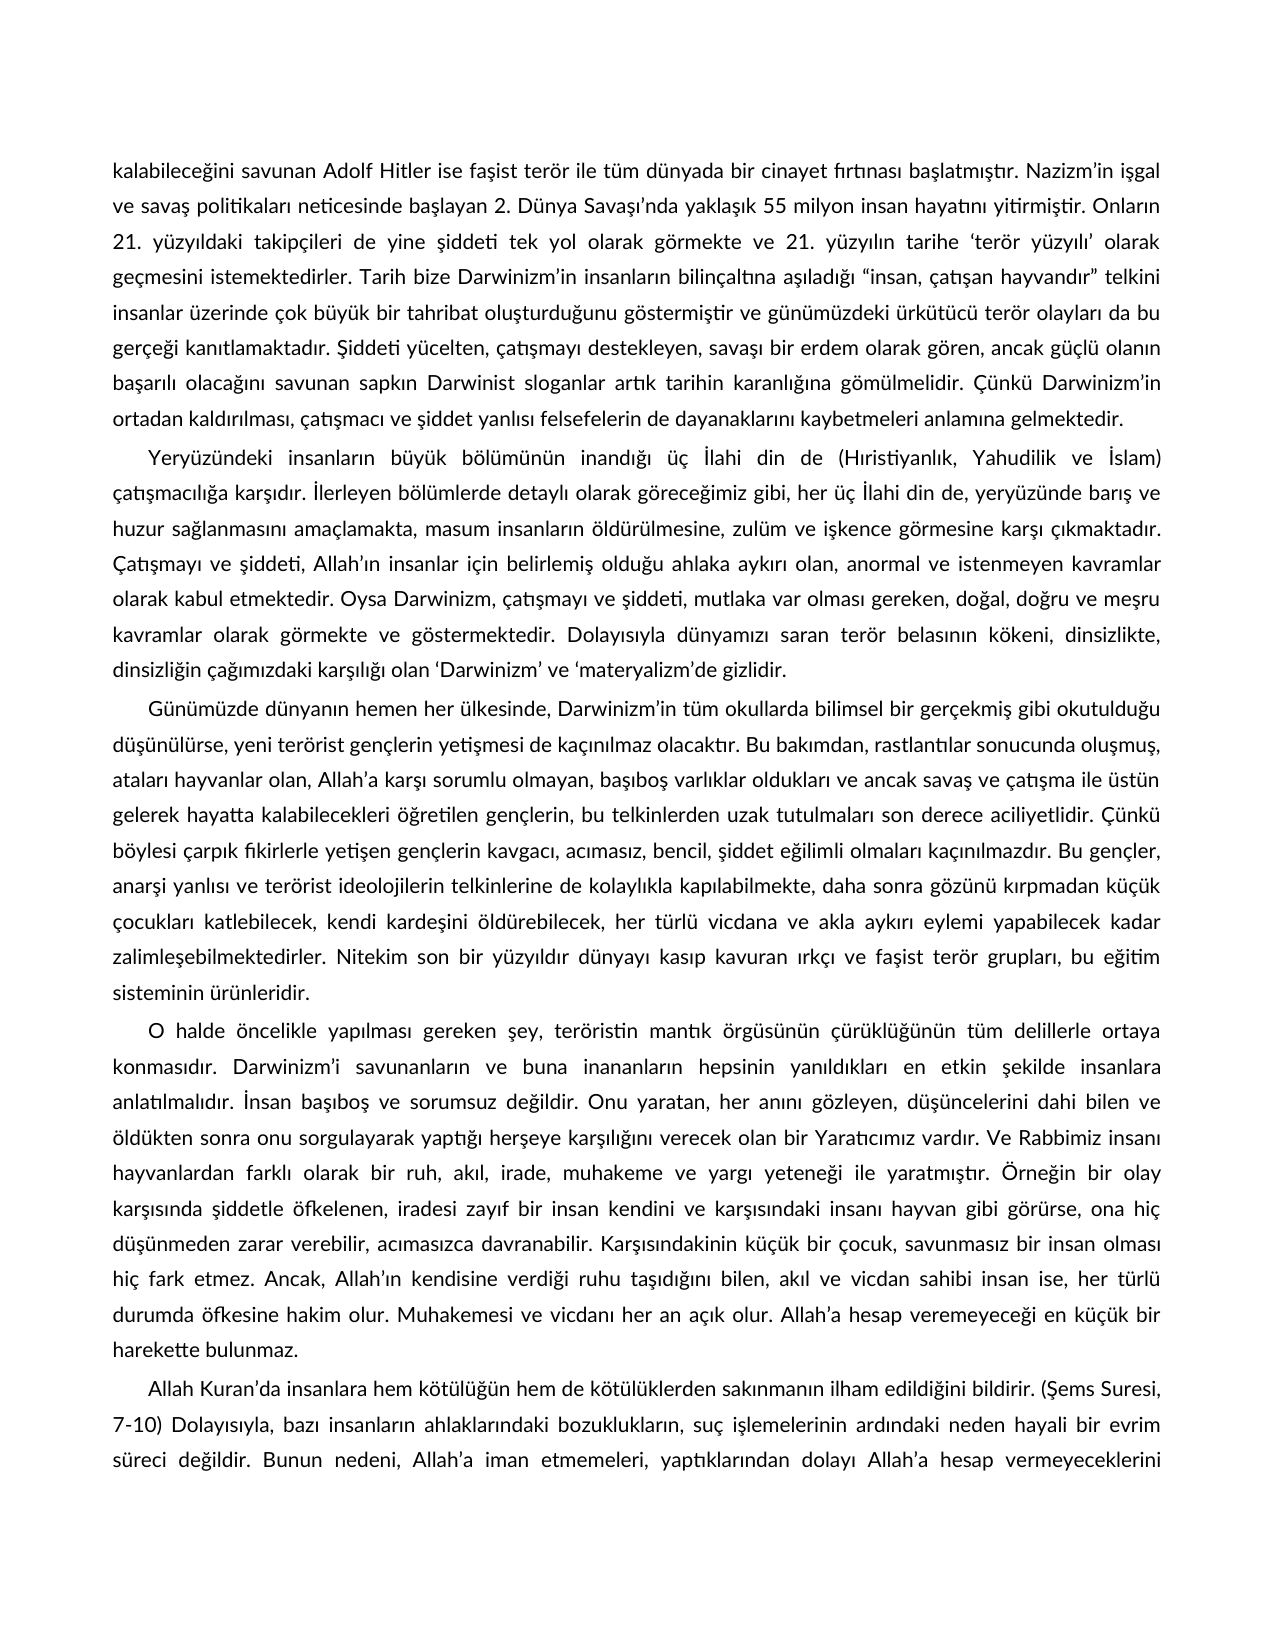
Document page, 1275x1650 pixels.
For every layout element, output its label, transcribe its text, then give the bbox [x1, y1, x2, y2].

text Yeryüzündeki insanların büyük bölümünün inandığı üç İlahi din de (Hıristiyanlık, Yahudilik ve İslam) çatışmacılığa karşıdır. İlerleyen bölümlerde detaylı olarak göreceğimiz gibi, her üç İlahi din de, yeryüzünde barış ve huzur sağlanmasını amaçlamakta, masum insanların öldürülmesine, zulüm ve işkence görmesine karşı çıkmaktadır. Çatışmayı ve şiddeti, Allah’ın insanlar için belirlemiş olduğu ahlaka aykırı olan, anormal ve istenmeyen kavramlar olarak kabul etmektedir. Oysa Darwinizm, çatışmayı ve şiddeti, mutlaka var olması gereken, doğal, doğru ve meşru kavramlar olarak görmekte ve göstermektedir. Dolayısıyla dünyamızı saran terör belasının kökeni, dinsizlikte, dinsizliğin çağımızdaki karşılığı olan ‘Darwinizm’ ve ‘materyalizm’de gizlidir. [112, 437, 1162, 685]
text Allah Kuran’da insanlara hem kötülüğün hem de kötülüklerden sakınmanın ilham edildiğini bildirir. (Şems Suresi, 7-10) Dolayısıyla, bazı insanların ahlaklarındaki bozuklukların, suç işlemelerinin ardındaki neden hayali bir evrim süreci değildir. Bunun nedeni, Allah’a iman etmemeleri, yaptıklarından dolayı Allah’a hesap vermeyeceklerini [112, 1368, 1162, 1474]
text O halde öncelikle yapılması gereken şey, teröristin mantık örgüsünün çürüklüğünün tüm delillerle ortaya konmasıdır. Darwinizm’i savunanların ve buna inananların hepsinin yanıldıkları en etkin şekilde insanlara anlatılmalıdır. İnsan başıboş ve sorumsuz değildir. Onu yaratan, her anını gözleyen, düşüncelerini dahi bilen ve öldükten sonra onu sorgulayarak yaptığı herşeye karşılığını verecek olan bir Yaratıcımız vardır. Ve Rabbimiz insanı hayvanlardan farklı olarak bir ruh, akıl, irade, muhakeme ve yargı yeteneği ile yaratmıştır. Örneğin bir olay karşısında şiddetle öfkelenen, iradesi zayıf bir insan kendini ve karşısındaki insanı hayvan gibi görürse, ona hiç düşünmeden zarar verebilir, acımasızca davranabilir. Karşısındakinin küçük bir çocuk, savunmasız bir insan olması hiç fark etmez. Ancak, Allah’ın kendisine verdiği ruhu taşıdığını bilen, akıl ve vicdan sahibi insan ise, her türlü durumda öfkesine hakim olur. Muhakemesi ve vicdanı her an açık olur. Allah’a hesap veremeyeceği en küçük bir harekette bulunmaz. [112, 1011, 1162, 1365]
text Günümüzde dünyanın hemen her ülkesinde, Darwinizm’in tüm okullarda bilimsel bir gerçekmiş gibi okutulduğu düşünülürse, yeni terörist gençlerin yetişmesi de kaçınılmaz olacaktır. Bu bakımdan, rastlantılar sonucunda oluşmuş, ataları hayvanlar olan, Allah’a karşı sorumlu olmayan, başıboş varlıklar oldukları ve ancak savaş ve çatışma ile üstün gelerek hayatta kalabilecekleri öğretilen gençlerin, bu telkinlerden uzak tutulmaları son derece aciliyetlidir. Çünkü böylesi çarpık fikirlerle yetişen gençlerin kavgacı, acımasız, bencil, şiddet eğilimli olmaları kaçınılmazdır. Bu gençler, anarşi yanlısı ve terörist ideolojilerin telkinlerine de kolaylıkla kapılabilmekte, daha sonra gözünü kırpmadan küçük çocukları katlebilecek, kendi kardeşini öldürebilecek, her türlü vicdana ve akla aykırı eylemi yapabilecek kadar zalimleşebilmektedirler. Nitekim son bir yüzyıldır dünyayı kasıp kavuran ırkçı ve faşist terör grupları, bu eğitim sisteminin ürünleridir. [112, 688, 1162, 1007]
text kalabileceğini savunan Adolf Hitler ise faşist terör ile tüm dünyada bir cinayet fırtınası başlatmıştır. Nazizm’in işgal ve savaş politikaları neticesinde başlayan 2. Dünya Savaşı’nda yaklaşık 55 milyon insan hayatını yitirmiştir. Onların 21. yüzyıldaki takipçileri de yine şiddeti tek yol olarak görmekte ve 21. yüzyılın tarihe ‘terör yüzyılı’ olarak geçmesini istemektedirler. Tarih bize Darwinizm’in insanların bilinçaltına aşıladığı “insan, çatışan hayvandır” telkini insanlar üzerinde çok büyük bir tahribat oluşturduğunu göstermiştir ve günümüzdeki ürkütücü terör olayları da bu gerçeği kanıtlamaktadır. Şiddeti yücelten, çatışmayı destekleyen, savaşı bir erdem olarak gören, ancak güçlü olanın başarılı olacağını savunan sapkın Darwinist sloganlar artık tarihin karanlığına gömülmelidir. Çünkü Darwinizm’in ortadan kaldırılması, çatışmacı ve şiddet yanlısı felsefelerin de dayanaklarını kaybetmeleri anlamına gelmektedir. [112, 150, 1162, 433]
